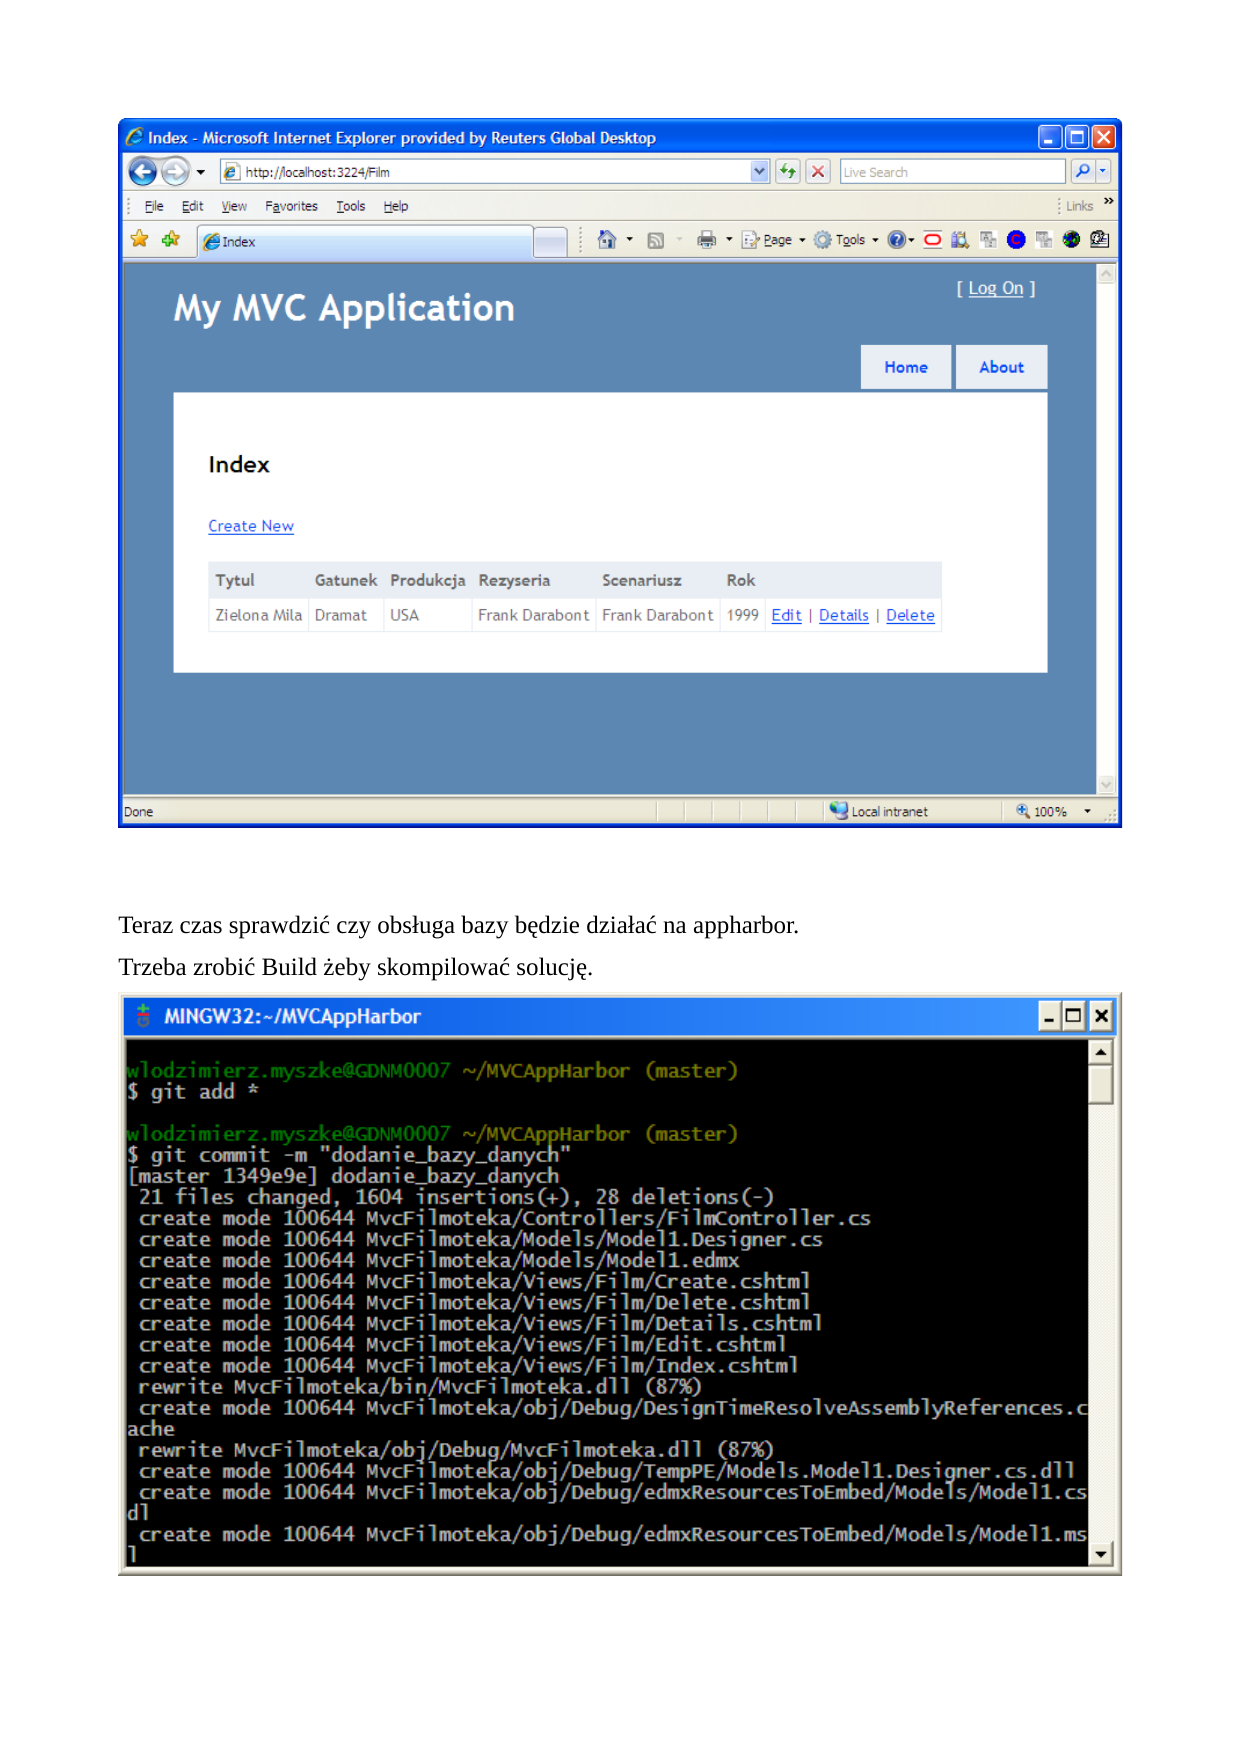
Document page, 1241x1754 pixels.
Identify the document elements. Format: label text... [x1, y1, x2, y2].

picture [118, 992, 1123, 1576]
picture [118, 118, 1123, 828]
text Teraz czas sprawdzić czy obsługa bazy będzie działać na appharbor. [118, 910, 1122, 939]
text Trzeba zrobić Build żeby skompilować solucję. [118, 952, 1122, 980]
